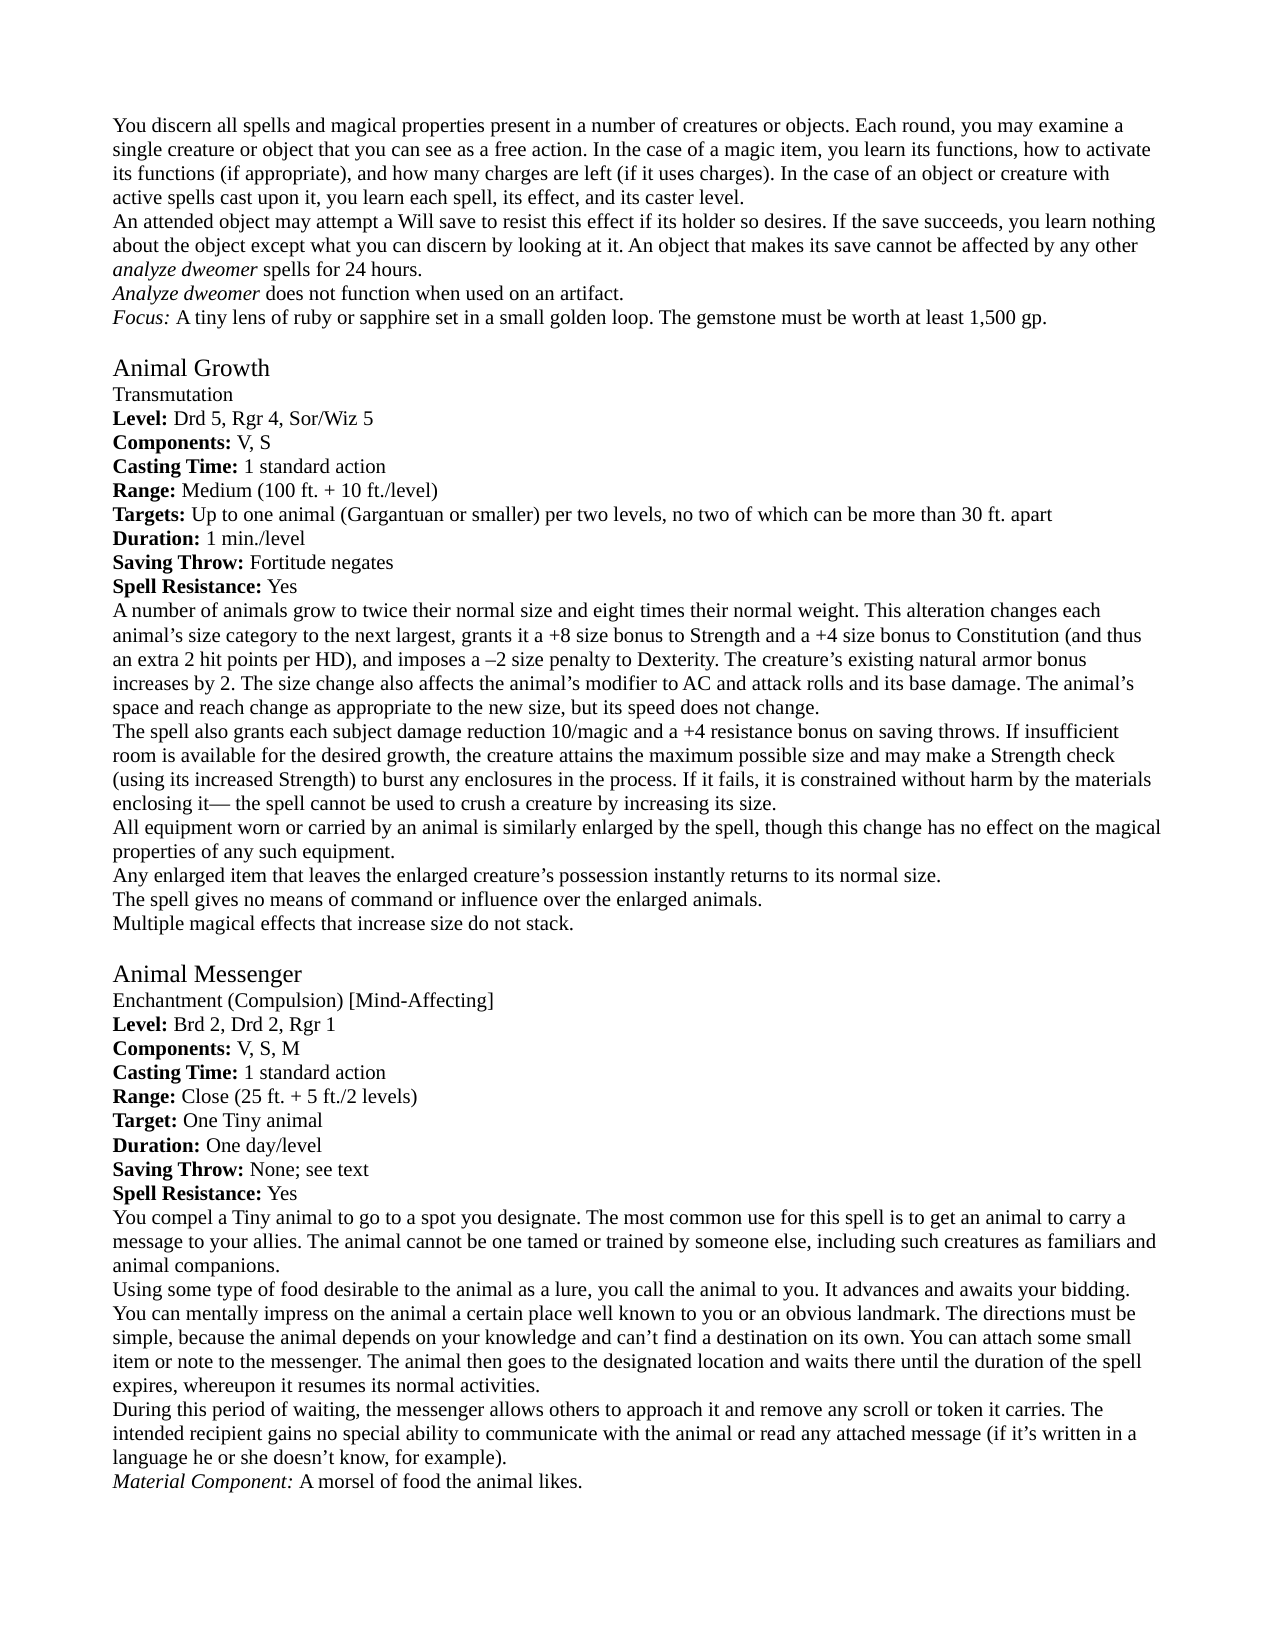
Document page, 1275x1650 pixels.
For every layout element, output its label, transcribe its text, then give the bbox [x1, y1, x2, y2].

text Animal Messenger [112, 959, 1162, 988]
text A number of animals grow to twice their normal size and eight times their normal weight. This alteration changes each animal’s size category to the next largest, grants it a +8 size bonus to Strength and a +4 size bonus to Constitution (and thus an extra 2 hit points per HD), and imposes a –2 size penalty to Dexterity. The creature’s existing natural armor bonus increases by 2. The size change also affects the animal’s modifier to AC and attack rolls and its base damage. The animal’s space and reach change as appropriate to the new size, but its speed does not change. [112, 598, 1162, 719]
text Targets: Up to one animal (Gargantuan or smaller) per two levels, no two of which can be more than 30 ft. apart [112, 502, 1162, 526]
text Casting Time: 1 standard action [112, 1060, 1162, 1084]
text You discern all spells and magical properties present in a number of creatures or objects. Each round, you may examine a single creature or object that you can see as a free action. In the case of a magic item, you learn its functions, how to activate its functions (if appropriate), and how many charges are left (if it uses charges). In the case of an object or creature with active spells cast upon it, you learn each spell, its effect, and its caster level. [112, 112, 1162, 209]
text Saving Throw: Fortitude negates [112, 550, 1162, 574]
text Level: Drd 5, Rgr 4, Sor/Wiz 5 [112, 406, 1162, 430]
text You compel a Tiny animal to go to a spot you designate. The most common use for this spell is to get an animal to carry a message to your allies. The animal cannot be one tamed or trained by someone else, including such creatures as familiars and animal companions. [112, 1205, 1162, 1277]
text All equipment worn or carried by an animal is similarly enlarged by the spell, though this change has no effect on the magical properties of any such equipment. [112, 815, 1162, 863]
text Range: Close (25 ft. + 5 ft./2 levels) [112, 1084, 1162, 1108]
text Spell Resistance: Yes [112, 1181, 1162, 1205]
text Target: One Tiny animal [112, 1108, 1162, 1132]
text Casting Time: 1 standard action [112, 454, 1162, 478]
text Duration: One day/level [112, 1132, 1162, 1157]
text Components: V, S, M [112, 1036, 1162, 1060]
text Using some type of food desirable to the animal as a lure, you call the animal to you. It advances and awaits your bidding. You can mentally impress on the animal a certain place well known to you or an obvious landmark. The directions must be simple, because the animal depends on your knowledge and can’t find a destination on its own. You can attach some small item or note to the messenger. The animal then goes to the designated location and waits there until the duration of the spell expires, whereupon it resumes its normal activities. [112, 1277, 1162, 1397]
text Range: Medium (100 ft. + 10 ft./level) [112, 478, 1162, 502]
text Any enlarged item that leaves the enlarged creature’s possession instantly returns to its normal size. [112, 863, 1162, 887]
text Material Component: A morsel of food the animal likes. [112, 1469, 1162, 1493]
text Level: Brd 2, Drd 2, Rgr 1 [112, 1012, 1162, 1036]
text Analyze dweomer does not function when used on an artifact. [112, 281, 1162, 305]
text Enchantment (Compulsion) [Mind-Affecting] [112, 988, 1162, 1012]
text An attended object may attempt a Will save to resist this effect if its holder so desires. If the save succeeds, you learn nothing about the object except what you can discern by looking at it. An object that makes its save cannot be affected by any other analyze dweomer spells for 24 hours. [112, 209, 1162, 281]
text Focus: A tiny lens of ruby or sapphire set in a small golden loop. The gemstone must be worth at least 1,500 gp. [112, 305, 1162, 329]
text Saving Throw: None; see text [112, 1157, 1162, 1181]
text Animal Growth [112, 353, 1162, 382]
text During this period of waiting, the messenger allows others to approach it and remove any scroll or token it carries. The intended recipient gains no special ability to communicate with the animal or read any attached message (if it’s written in a language he or she doesn’t know, for example). [112, 1397, 1162, 1469]
text Duration: 1 min./level [112, 526, 1162, 550]
text The spell gives no means of command or influence over the enlarged animals. [112, 887, 1162, 911]
text The spell also grants each subject damage reduction 10/magic and a +4 resistance bonus on saving throws. If insufficient room is available for the desired growth, the creature attains the maximum possible size and may make a Strength check (using its increased Strength) to burst any enclosures in the process. If it fails, it is constrained without harm by the materials enclosing it— the spell cannot be used to crush a creature by increasing its size. [112, 719, 1162, 815]
text Spell Resistance: Yes [112, 574, 1162, 598]
text Multiple magical effects that increase size do not stack. [112, 911, 1162, 935]
text Components: V, S [112, 430, 1162, 454]
text Transmutation [112, 382, 1162, 406]
